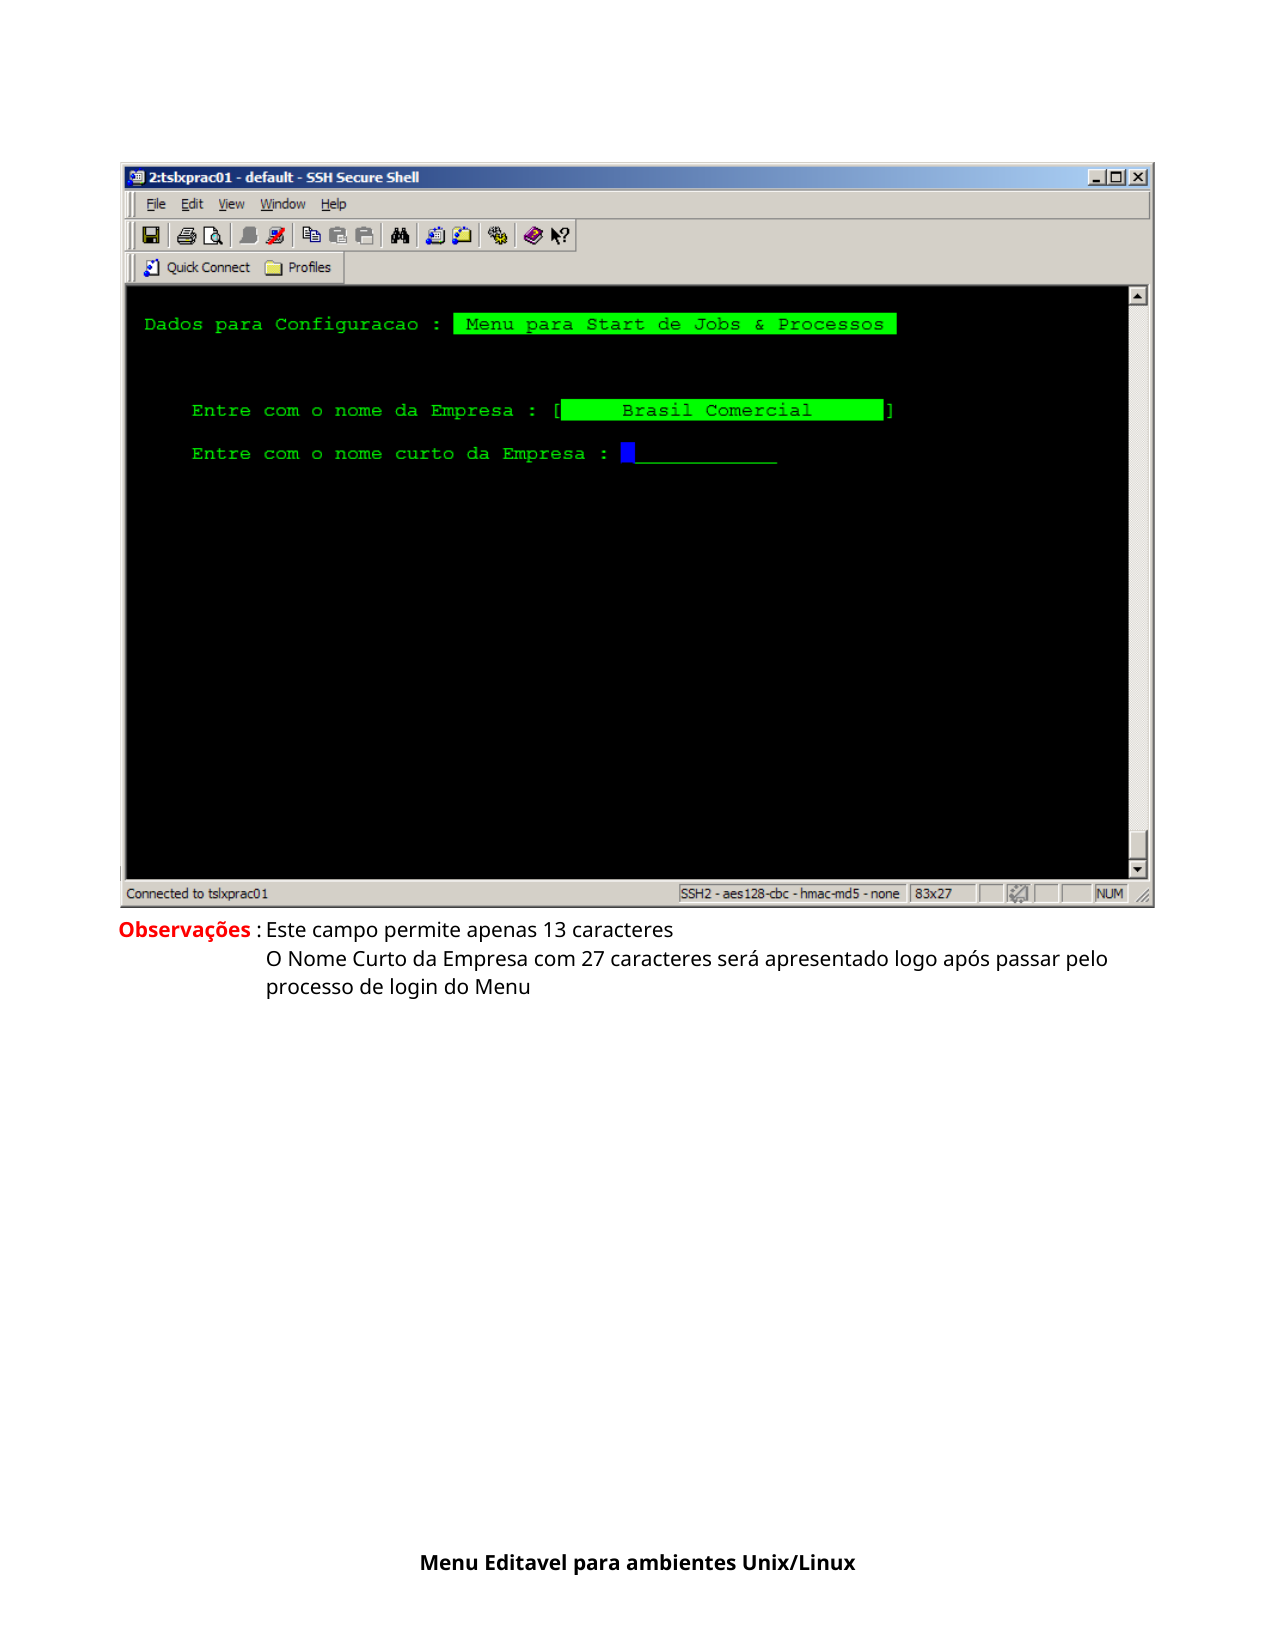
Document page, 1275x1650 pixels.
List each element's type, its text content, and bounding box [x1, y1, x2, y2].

text processo de login do Menu [118, 972, 1157, 1001]
text Observações : Este campo permite apenas 13 caracteres [118, 916, 1157, 944]
text O Nome Curto da Empresa com 27 caracteres será apresentado logo após passar pelo [118, 944, 1157, 972]
picture [120, 162, 1155, 908]
